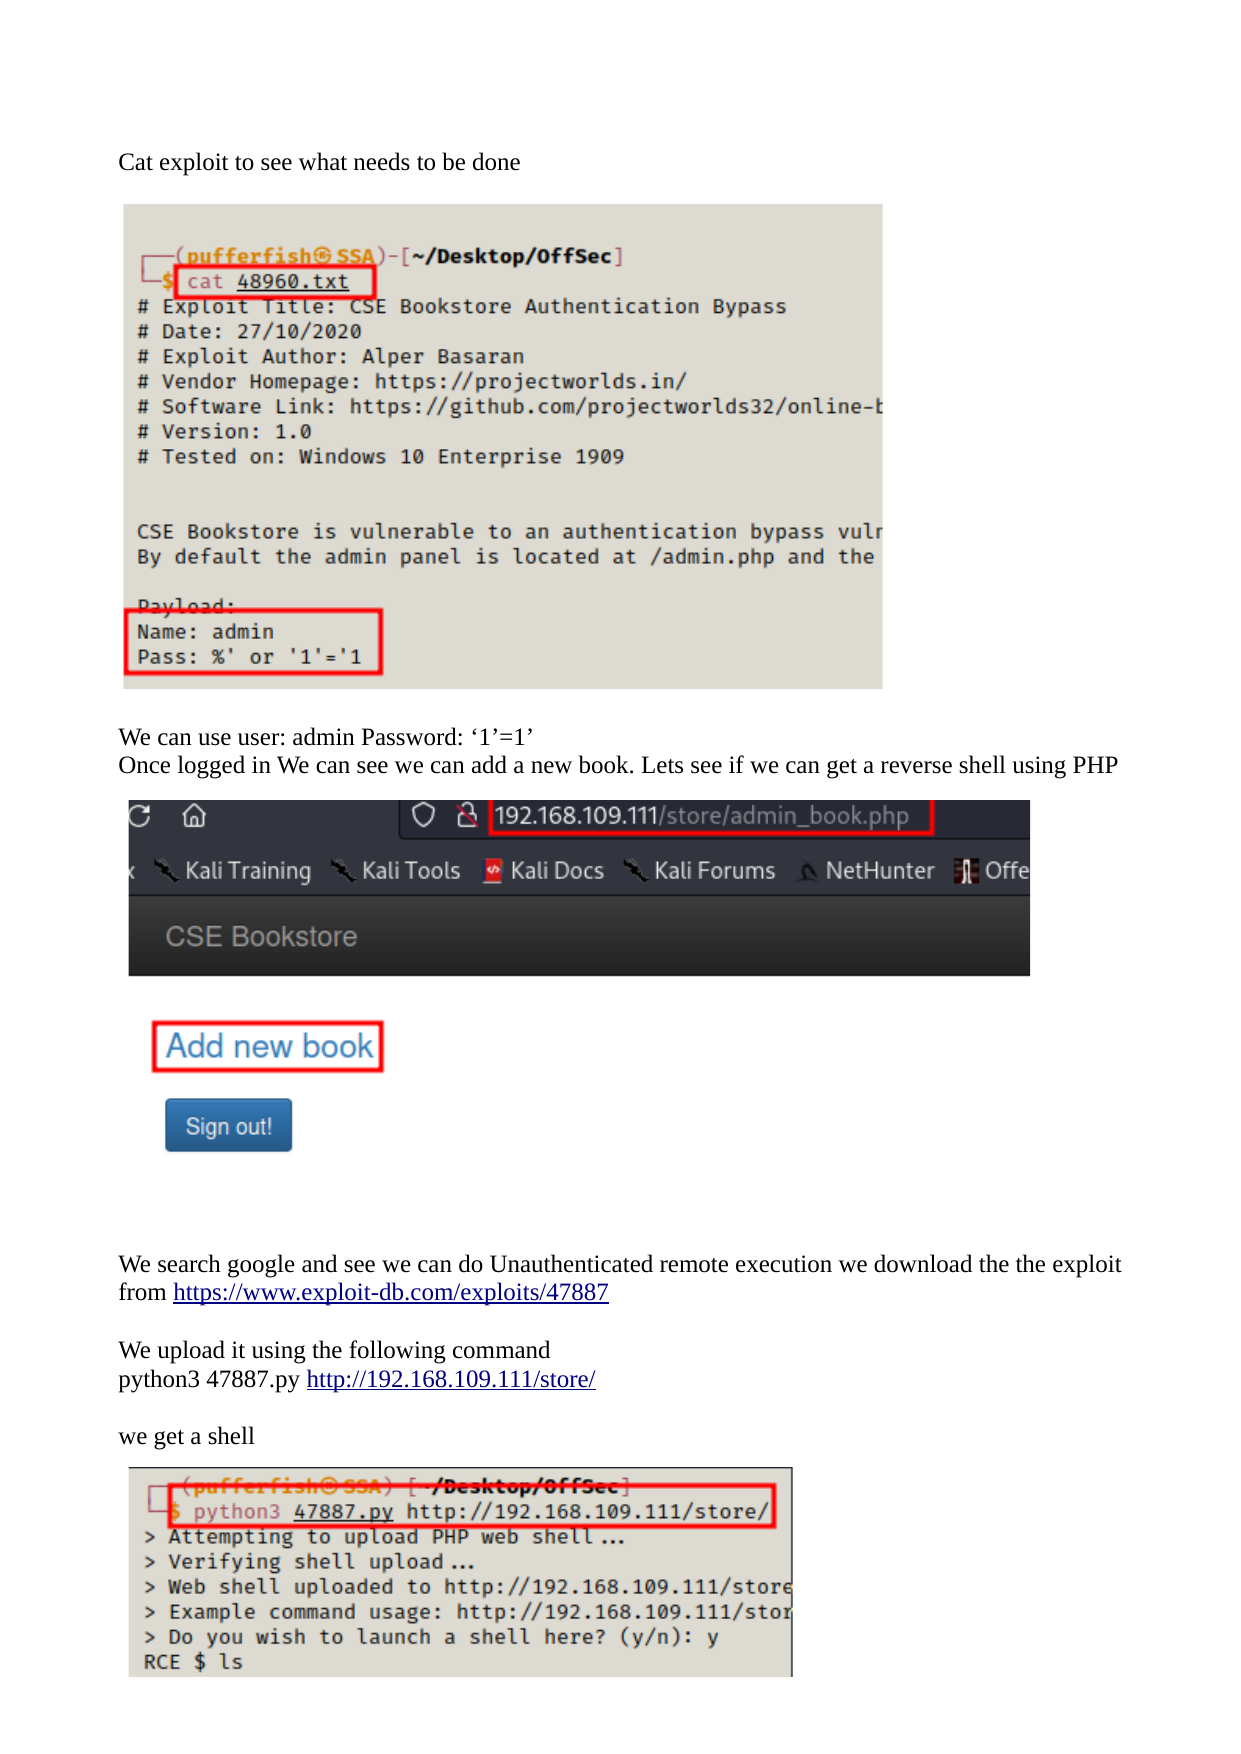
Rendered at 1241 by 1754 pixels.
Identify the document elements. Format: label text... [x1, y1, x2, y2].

text We search google and see we can do Unauthenticated remote execution we download the the exploit [118, 1249, 1122, 1277]
text We can use user: admin Password: ‘1’=1’ [118, 722, 1122, 751]
text Cat exploit to see what needs to be done [118, 147, 1122, 176]
picture [123, 204, 883, 689]
text Once logged in We can see we can add a new book. Lets see if we can get a reverse shell using PHP [118, 751, 1122, 779]
text from https://www.exploit-db.com/exploits/47887 [118, 1277, 1122, 1306]
text we get a shell [118, 1421, 1122, 1450]
picture [128, 800, 1031, 1163]
text python3 47887.py http://192.168.109.111/store/ [118, 1364, 1122, 1392]
text We upload it using the following command [118, 1335, 1122, 1364]
picture [128, 1467, 793, 1677]
